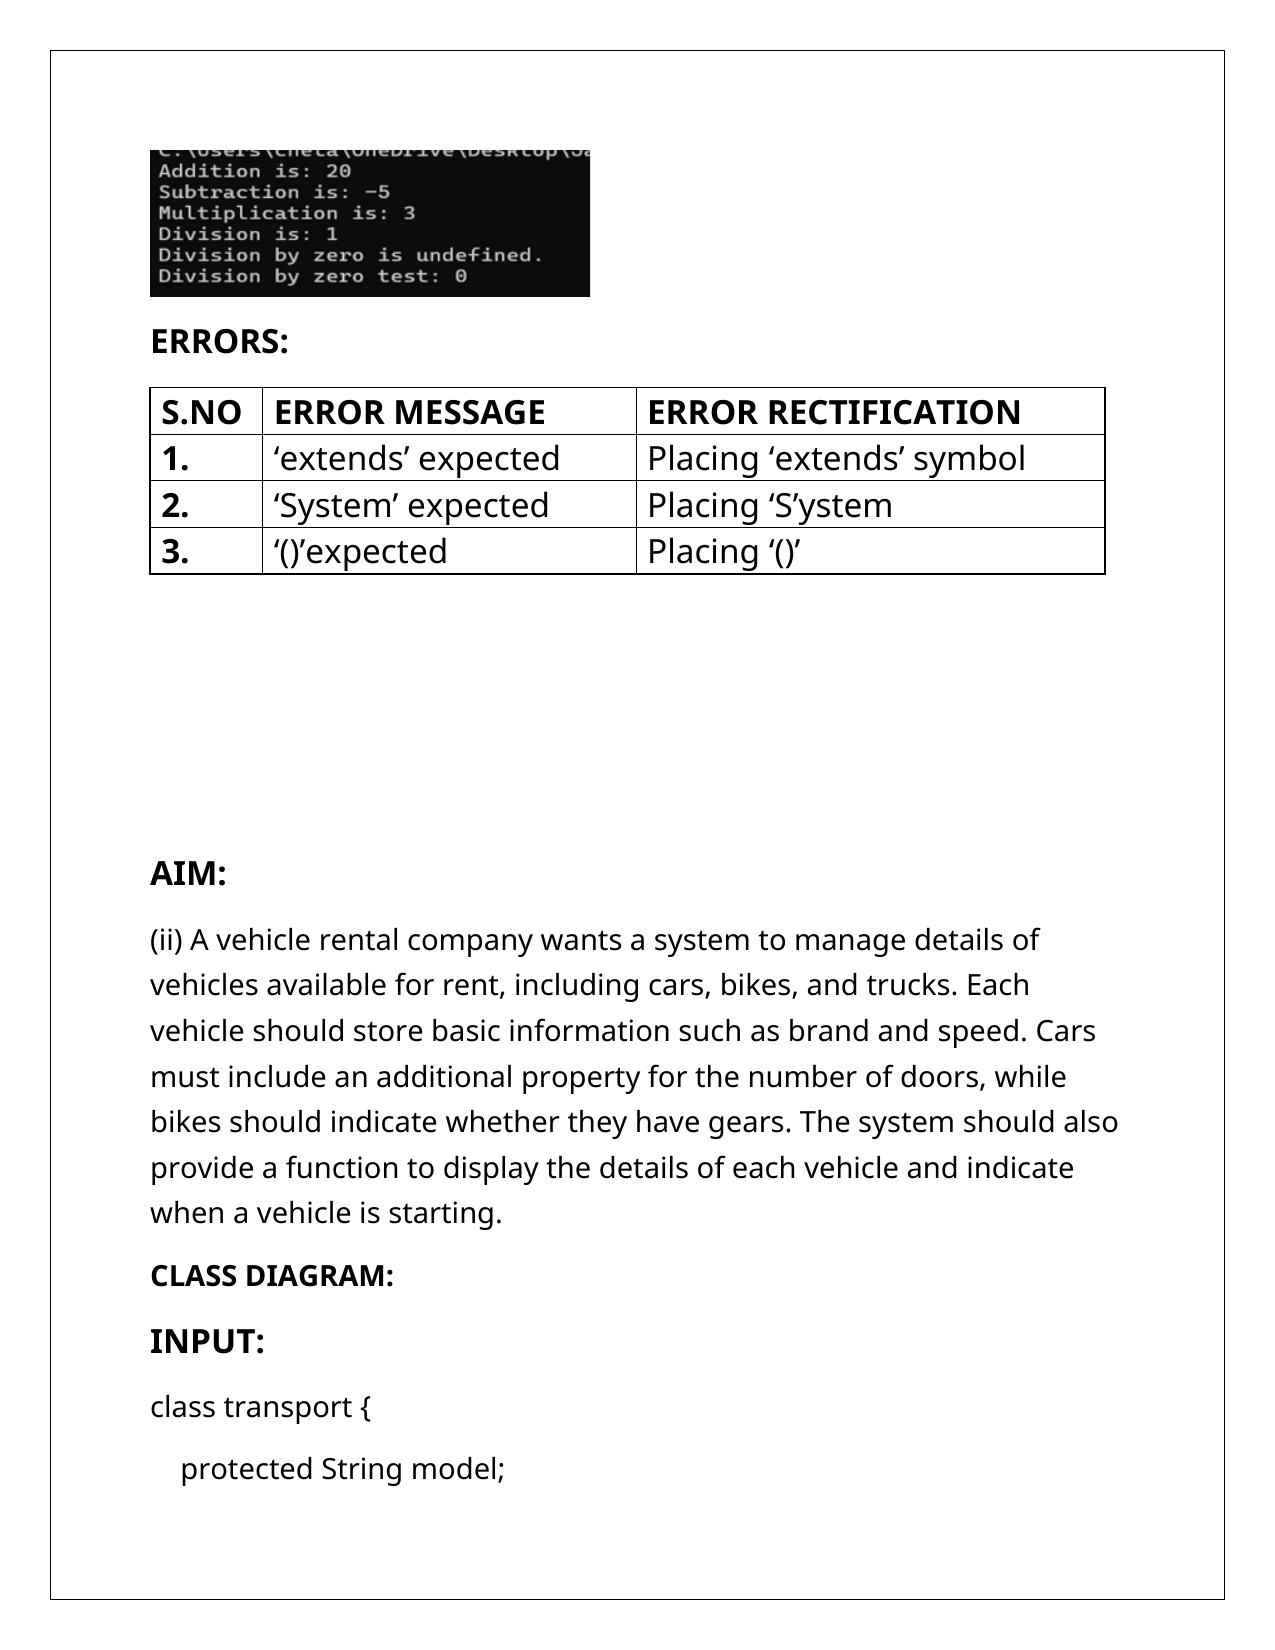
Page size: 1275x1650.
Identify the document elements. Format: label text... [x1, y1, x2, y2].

text AIM: [150, 850, 1125, 896]
table_header ERROR RECTIFICATION [637, 388, 1104, 434]
table_header S.NO [151, 388, 262, 434]
table_cell Placing ‘S’ystem [637, 481, 1104, 527]
table_cell 1. [151, 435, 262, 480]
text INPUT: [150, 1317, 1125, 1363]
text ERRORS: [150, 318, 1125, 363]
text protected String model; [150, 1448, 1125, 1488]
text class transport { [150, 1386, 1125, 1426]
table_cell ‘()’expected [263, 528, 636, 573]
table_cell ‘extends’ expected [263, 435, 636, 480]
table_cell 2. [151, 481, 262, 527]
table_cell Placing ‘extends’ symbol [637, 435, 1104, 480]
table_header ERROR MESSAGE [263, 388, 636, 434]
table_cell ‘System’ expected [263, 481, 636, 527]
text CLASS DIAGRAM: [150, 1255, 1125, 1295]
table_cell 3. [151, 528, 262, 573]
text (ii) A vehicle rental company wants a system to manage details of vehicles available for rent, including cars, bikes, and trucks. Each vehicle should store basic information such as brand and speed. Cars must include an additional property for the number of doors, while bikes should indicate whether they have gears. The system should also provide a function to display the details of each vehicle and indicate when a vehicle is starting. [150, 919, 1125, 1232]
table_cell Placing ‘()’ [637, 528, 1104, 573]
